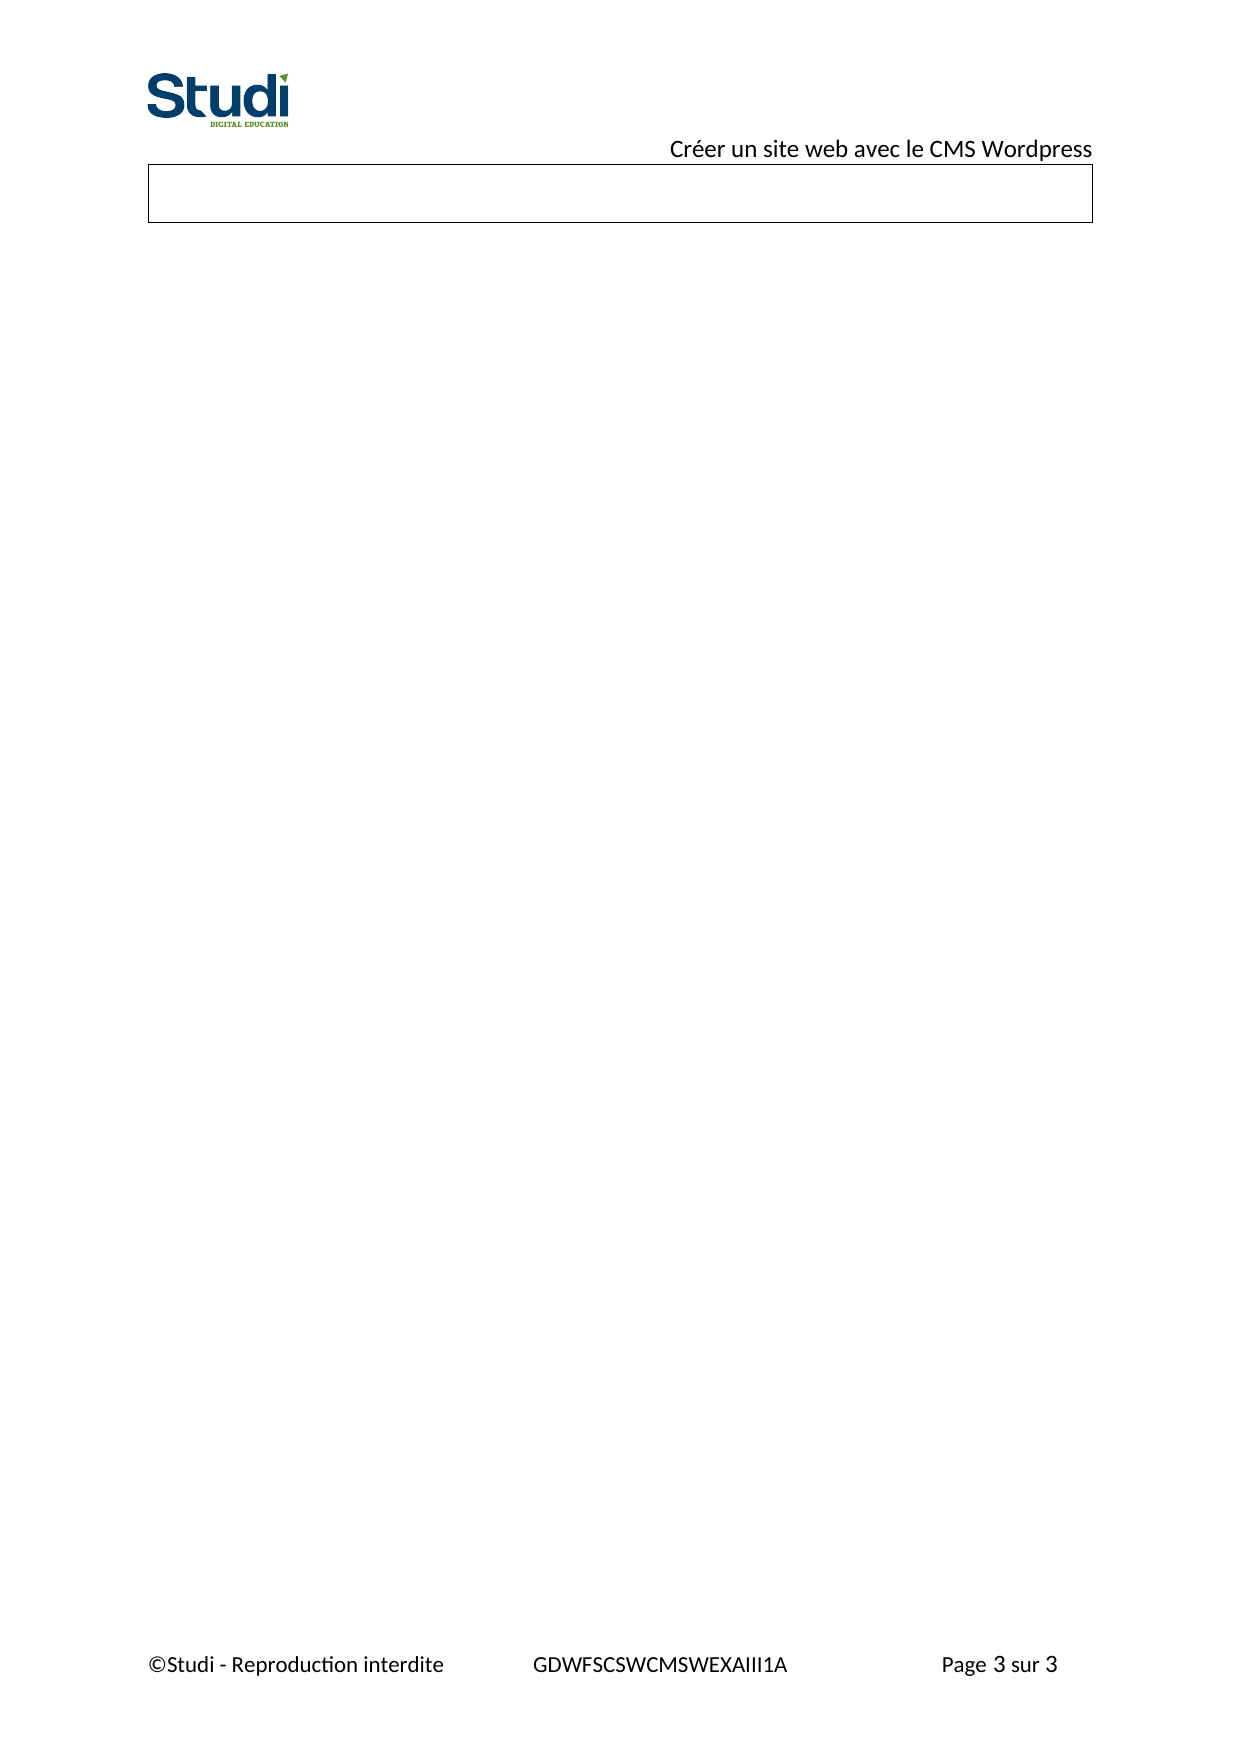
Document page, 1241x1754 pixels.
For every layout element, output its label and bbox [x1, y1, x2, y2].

picture [147, 73, 289, 127]
